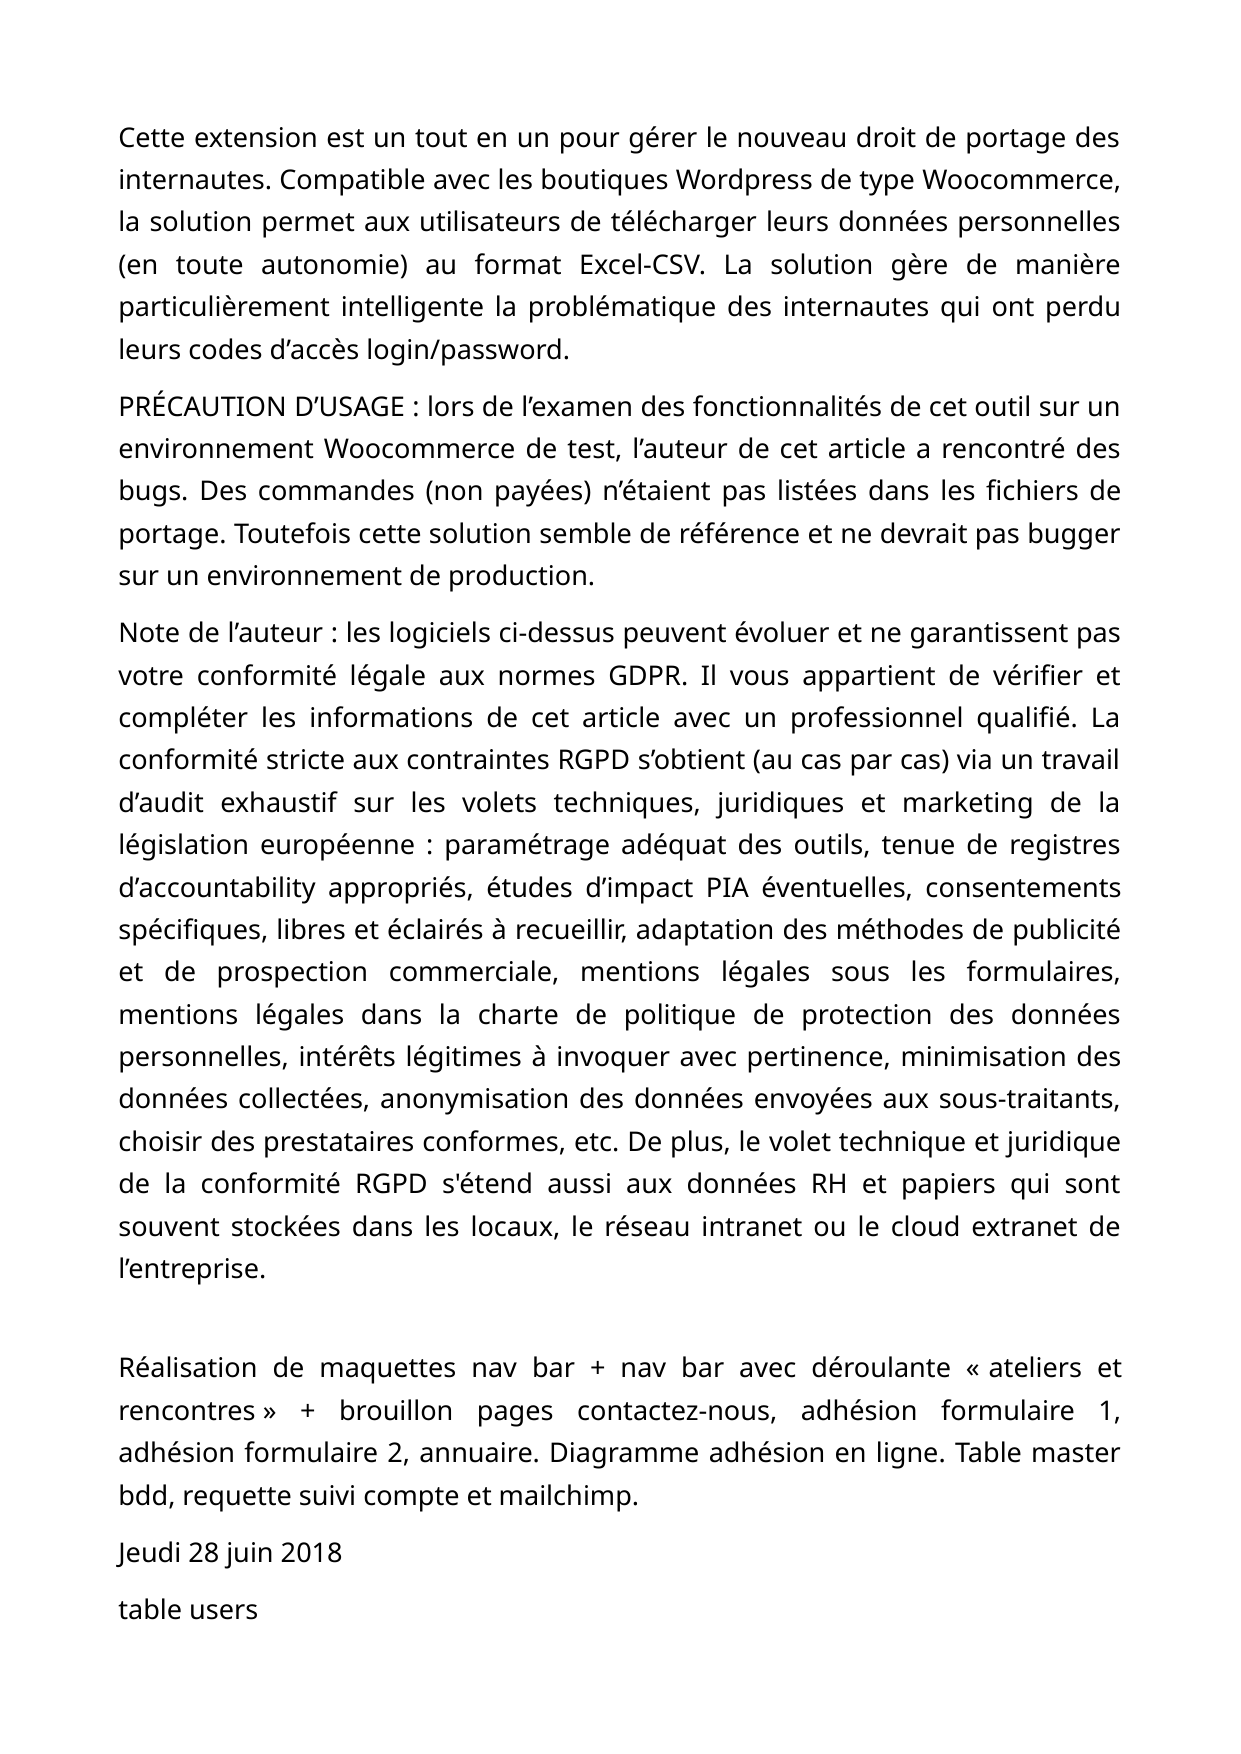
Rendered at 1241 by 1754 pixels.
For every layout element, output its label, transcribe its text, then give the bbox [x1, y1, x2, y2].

text table users [118, 1590, 1122, 1627]
text PRÉCAUTION D’USAGE : lors de l’examen des fonctionnalités de cet outil sur un environnement Woocommerce de test, l’auteur de cet article a rencontré des bugs. Des commandes (non payées) n’étaient pas listées dans les fichiers de portage. Toutefois cette solution semble de référence et ne devrait pas bugger sur un environnement de production. [118, 387, 1122, 593]
text Note de l’auteur : les logiciels ci-dessus peuvent évoluer et ne garantissent pas votre conformité légale aux normes GDPR. Il vous appartient de vérifier et compléter les informations de cet article avec un professionnel qualifié. La conformité stricte aux contraintes RGPD s’obtient (au cas par cas) via un travail d’audit exhaustif sur les volets techniques, juridiques et marketing de la législation européenne : paramétrage adéquat des outils, tenue de registres d’accountability appropriés, études d’impact PIA éventuelles, consentements spécifiques, libres et éclairés à recueillir, adaptation des méthodes de publicité et de prospection commerciale, mentions légales sous les formulaires, mentions légales dans la charte de politique de protection des données personnelles, intérêts légitimes à invoquer avec pertinence, minimisation des données collectées, anonymisation des données envoyées aux sous-traitants, choisir des prestataires conformes, etc. De plus, le volet technique et juridique de la conformité RGPD s'étend aussi aux données RH et papiers qui sont souvent stockées dans les locaux, le réseau intranet ou le cloud extranet de l’entreprise. [118, 614, 1122, 1286]
text Cette extension est un tout en un pour gérer le nouveau droit de portage des internautes. Compatible avec les boutiques Wordpress de type Woocommerce, la solution permet aux utilisateurs de télécharger leurs données personnelles (en toute autonomie) au format Excel-CSV. La solution gère de manière particulièrement intelligente la problématique des internautes qui ont perdu leurs codes d’accès login/password. [118, 118, 1122, 367]
text Jeudi 28 juin 2018 [118, 1533, 1122, 1570]
text Réalisation de maquettes nav bar + nav bar avec déroulante « ateliers et rencontres » + brouillon pages contactez-nous, adhésion formulaire 1, adhésion formulaire 2, annuaire. Diagramme adhésion en ligne. Table master bdd, requette suivi compte et mailchimp. [118, 1307, 1122, 1513]
